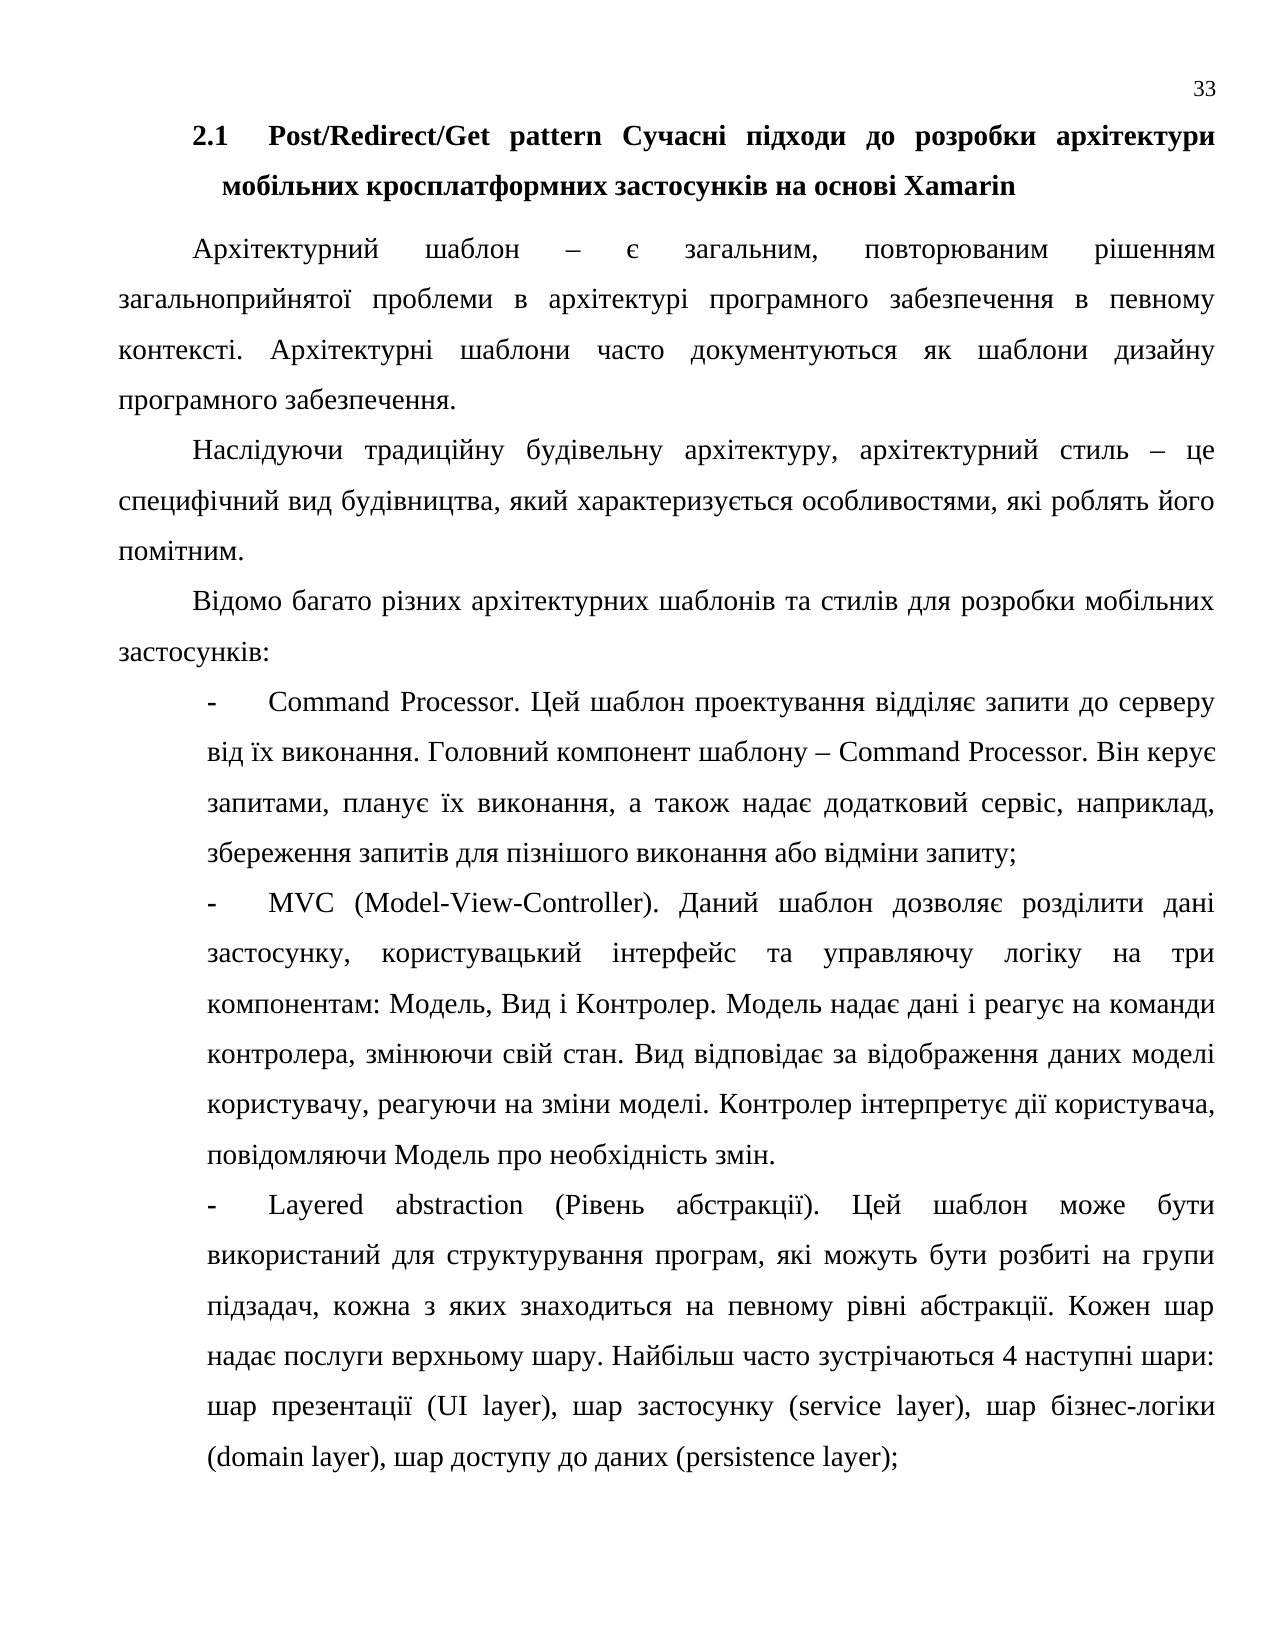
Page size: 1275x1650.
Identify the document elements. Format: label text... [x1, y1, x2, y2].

text Архітектурний шаблон – є загальним, повторюваним рішенням загальноприйнятої проблеми в архітектурі програмного забезпечення в певному контексті. Архітектурні шаблони часто документуються як шаблони дизайну програмного забезпечення. [118, 231, 1216, 416]
list MVC (Model-View-Controller). Даний шаблон дозволяє розділити дані застосунку, користувацький інтерфейс та управляючу логіку на три компонентам: Модель, Вид і Контролер. Модель надає дані і реагує на команди контролера, змінюючи свій стан. Вид відповідає за відображення даних моделі користувачу, реагуючи на зміни моделі. Контролер інтерпретує дії користувача, повідомляючи Модель про необхідність змін. [207, 885, 1216, 1170]
list Layered abstraction (Рівень абстракції). Цей шаблон може бути використаний для структурування програм, які можуть бути розбиті на групи підзадач, кожна з яких знаходиться на певному рівні абстракції. Кожен шар надає послуги верхньому шару. Найбільш часто зустрічаються 4 наступні шари: шар презентації (UI layer), шар застосунку (service layer), шар бізнес-логіки (domain layer), шар доступу до даних (persistence layer); [207, 1187, 1216, 1472]
text Відомо багато різних архітектурних шаблонів та стилів для розробки мобільних застосунків: [118, 583, 1216, 667]
subtitle Post/Redirect/Get pattern Сучасні підходи до розробки архітектури мобільних кросплатформних застосунків на основі Xamarin [192, 118, 1216, 202]
list Command Processor. Цей шаблон проектування відділяє запити до серверу від їх виконання. Головний компонент шаблону – Command Processor. Він керує запитами, планує їх виконання, а також надає додатковий сервіс, наприклад, збереження запитів для пізнішого виконання або відміни запиту; [207, 684, 1216, 868]
text Наслідуючи традиційну будівельну архітектуру, архітектурний стиль – це специфічний вид будівництва, який характеризується особливостями, які роблять його помітним. [118, 432, 1216, 567]
